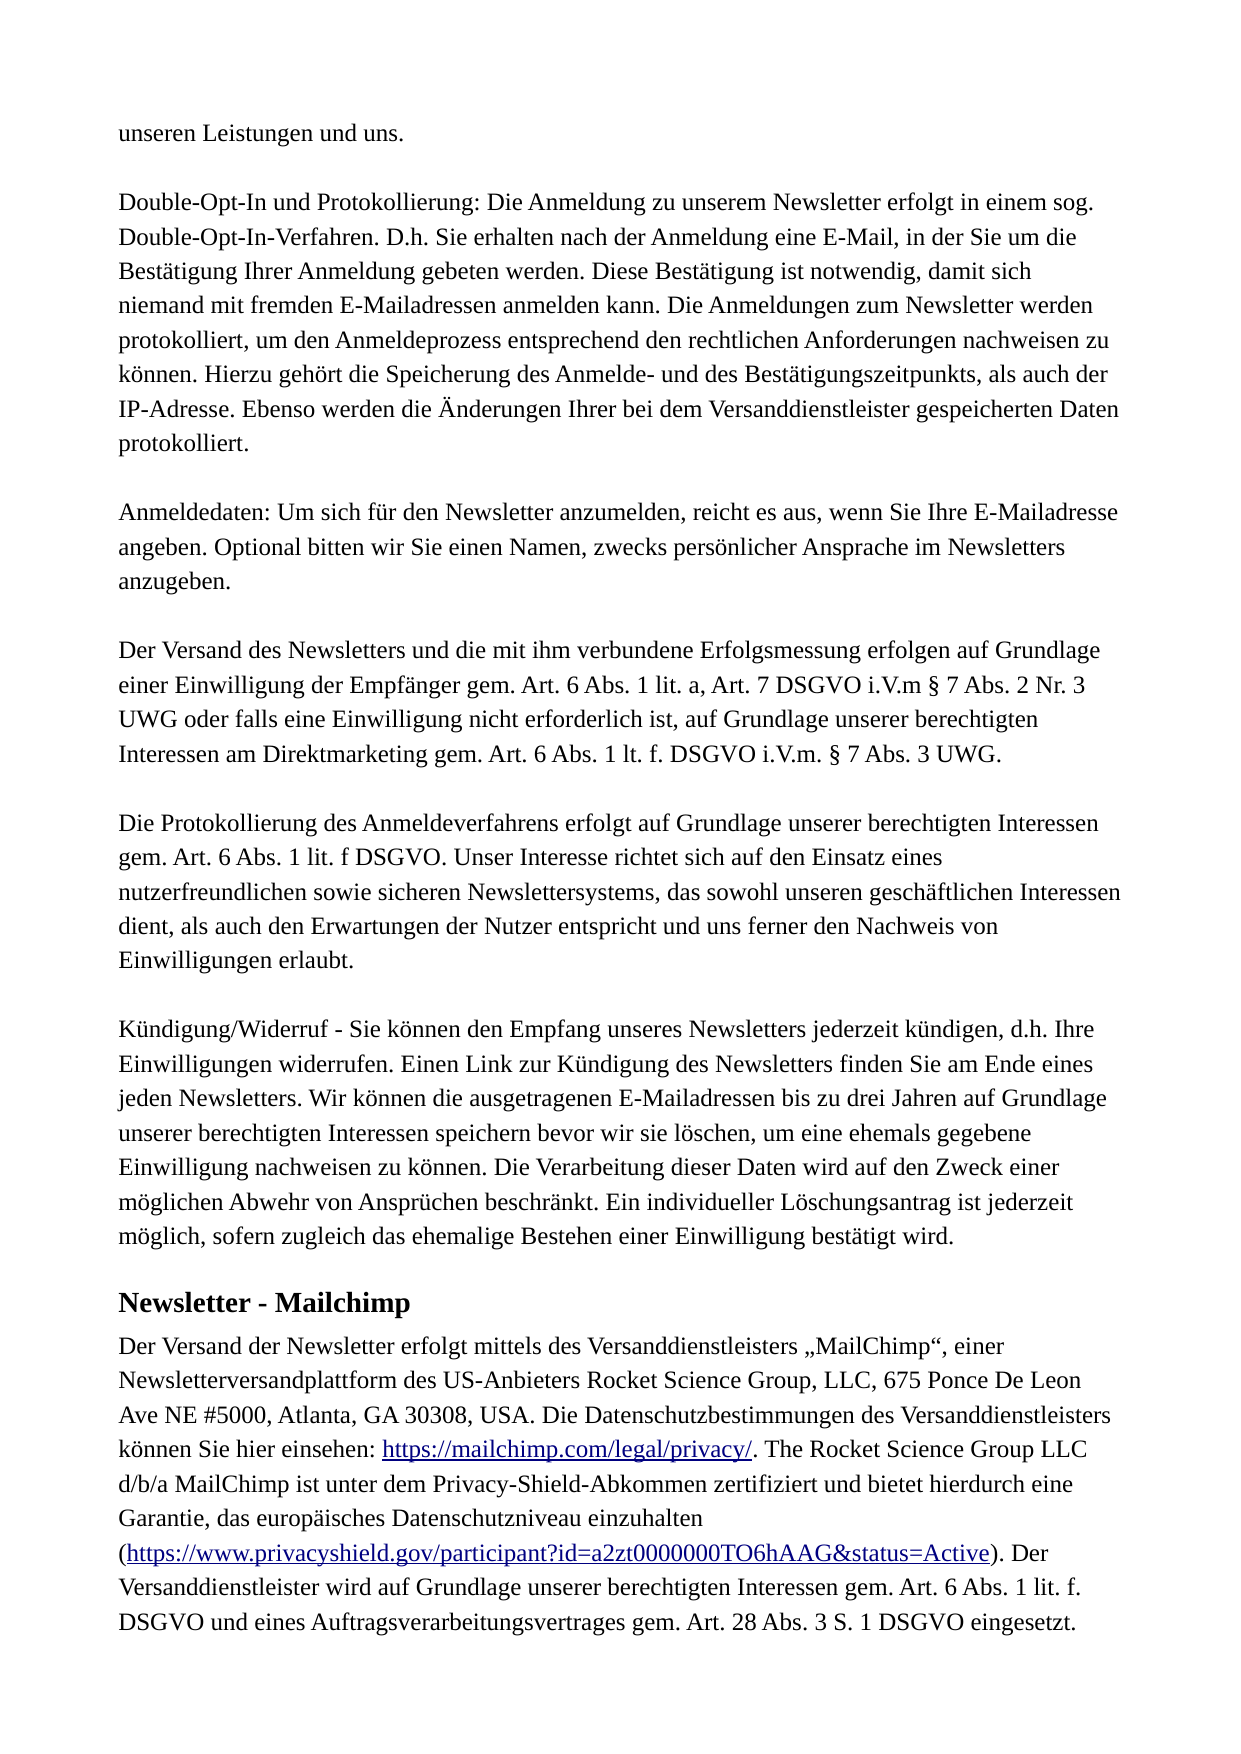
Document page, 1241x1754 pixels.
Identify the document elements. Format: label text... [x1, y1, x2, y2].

subtitle Newsletter - Mailchimp [118, 1285, 1122, 1319]
text Der Versand der Newsletter erfolgt mittels des Versanddienstleisters „MailChimp“, einer Newsletterversandplattform des US-Anbieters Rocket Science Group, LLC, 675 Ponce De Leon Ave NE #5000, Atlanta, GA 30308, USA. Die Datenschutzbestimmungen des Versanddienstleisters können Sie hier einsehen: https://mailchimp.com/legal/privacy/. The Rocket Science Group LLC d/b/a MailChimp ist unter dem Privacy-Shield-Abkommen zertifiziert und bietet hierdurch eine Garantie, das europäisches Datenschutzniveau einzuhalten (https://www.privacyshield.gov/participant?id=a2zt0000000TO6hAAG&status=Active). Der Versanddienstleister wird auf Grundlage unserer berechtigten Interessen gem. Art. 6 Abs. 1 lit. f. DSGVO und eines Auftragsverarbeitungsvertrages gem. Art. 28 Abs. 3 S. 1 DSGVO eingesetzt. [118, 1331, 1122, 1636]
text unseren Leistungen und uns. Double-Opt-In und Protokollierung: Die Anmeldung zu unserem Newsletter erfolgt in einem sog. Double-Opt-In-Verfahren. D.h. Sie erhalten nach der Anmeldung eine E-Mail, in der Sie um die Bestätigung Ihrer Anmeldung gebeten werden. Diese Bestätigung ist notwendig, damit sich niemand mit fremden E-Mailadressen anmelden kann. Die Anmeldungen zum Newsletter werden protokolliert, um den Anmeldeprozess entsprechend den rechtlichen Anforderungen nachweisen zu können. Hierzu gehört die Speicherung des Anmelde- und des Bestätigungszeitpunkts, als auch der IP-Adresse. Ebenso werden die Änderungen Ihrer bei dem Versanddienstleister gespeicherten Daten protokolliert. Anmeldedaten: Um sich für den Newsletter anzumelden, reicht es aus, wenn Sie Ihre E-Mailadresse angeben. Optional bitten wir Sie einen Namen, zwecks persönlicher Ansprache im Newsletters anzugeben. Der Versand des Newsletters und die mit ihm verbundene Erfolgsmessung erfolgen auf Grundlage einer Einwilligung der Empfänger gem. Art. 6 Abs. 1 lit. a, Art. 7 DSGVO i.V.m § 7 Abs. 2 Nr. 3 UWG oder falls eine Einwilligung nicht erforderlich ist, auf Grundlage unserer berechtigten Interessen am Direktmarketing gem. Art. 6 Abs. 1 lt. f. DSGVO i.V.m. § 7 Abs. 3 UWG. Die Protokollierung des Anmeldeverfahrens erfolgt auf Grundlage unserer berechtigten Interessen gem. Art. 6 Abs. 1 lit. f DSGVO. Unser Interesse richtet sich auf den Einsatz eines nutzerfreundlichen sowie sicheren Newslettersystems, das sowohl unseren geschäftlichen Interessen dient, als auch den Erwartungen der Nutzer entspricht und uns ferner den Nachweis von Einwilligungen erlaubt. Kündigung/Widerruf - Sie können den Empfang unseres Newsletters jederzeit kündigen, d.h. Ihre Einwilligungen widerrufen. Einen Link zur Kündigung des Newsletters finden Sie am Ende eines jeden Newsletters. Wir können die ausgetragenen E-Mailadressen bis zu drei Jahren auf Grundlage unserer berechtigten Interessen speichern bevor wir sie löschen, um eine ehemals gegebene Einwilligung nachweisen zu können. Die Verarbeitung dieser Daten wird auf den Zweck einer möglichen Abwehr von Ansprüchen beschränkt. Ein individueller Löschungsantrag ist jederzeit möglich, sofern zugleich das ehemalige Bestehen einer Einwilligung bestätigt wird. [118, 118, 1122, 1250]
